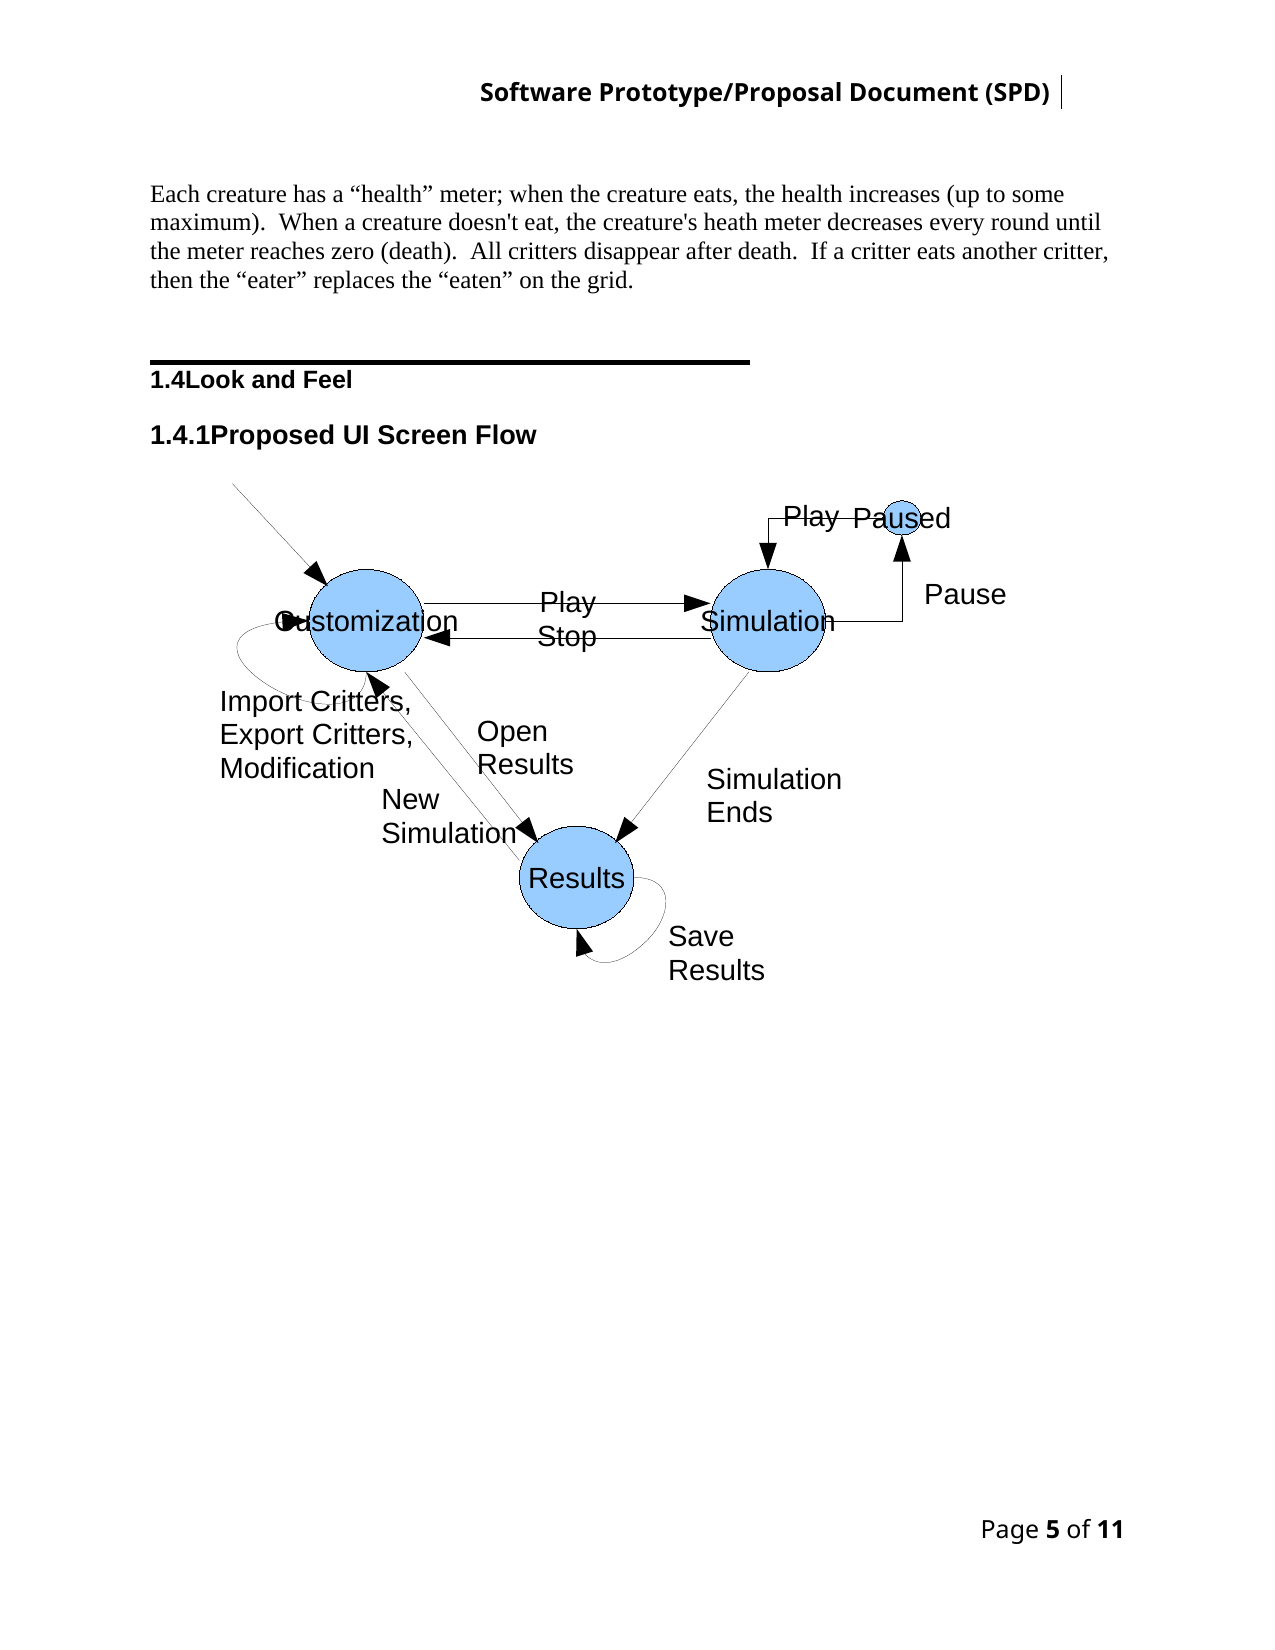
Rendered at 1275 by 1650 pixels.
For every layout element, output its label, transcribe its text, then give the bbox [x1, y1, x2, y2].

subtitle Proposed UI Screen Flow [150, 419, 1125, 450]
text Each creature has a “health” meter; when the creature eats, the health increases (up to some maximum). When a creature doesn't eat, the creature's heath meter decreases every round until the meter reaches zero (death). All critters disappear after death. If a critter eats another critter, then the “eater” replaces the “eaten” on the grid. [150, 179, 1125, 294]
subtitle Look and Feel [150, 365, 750, 394]
